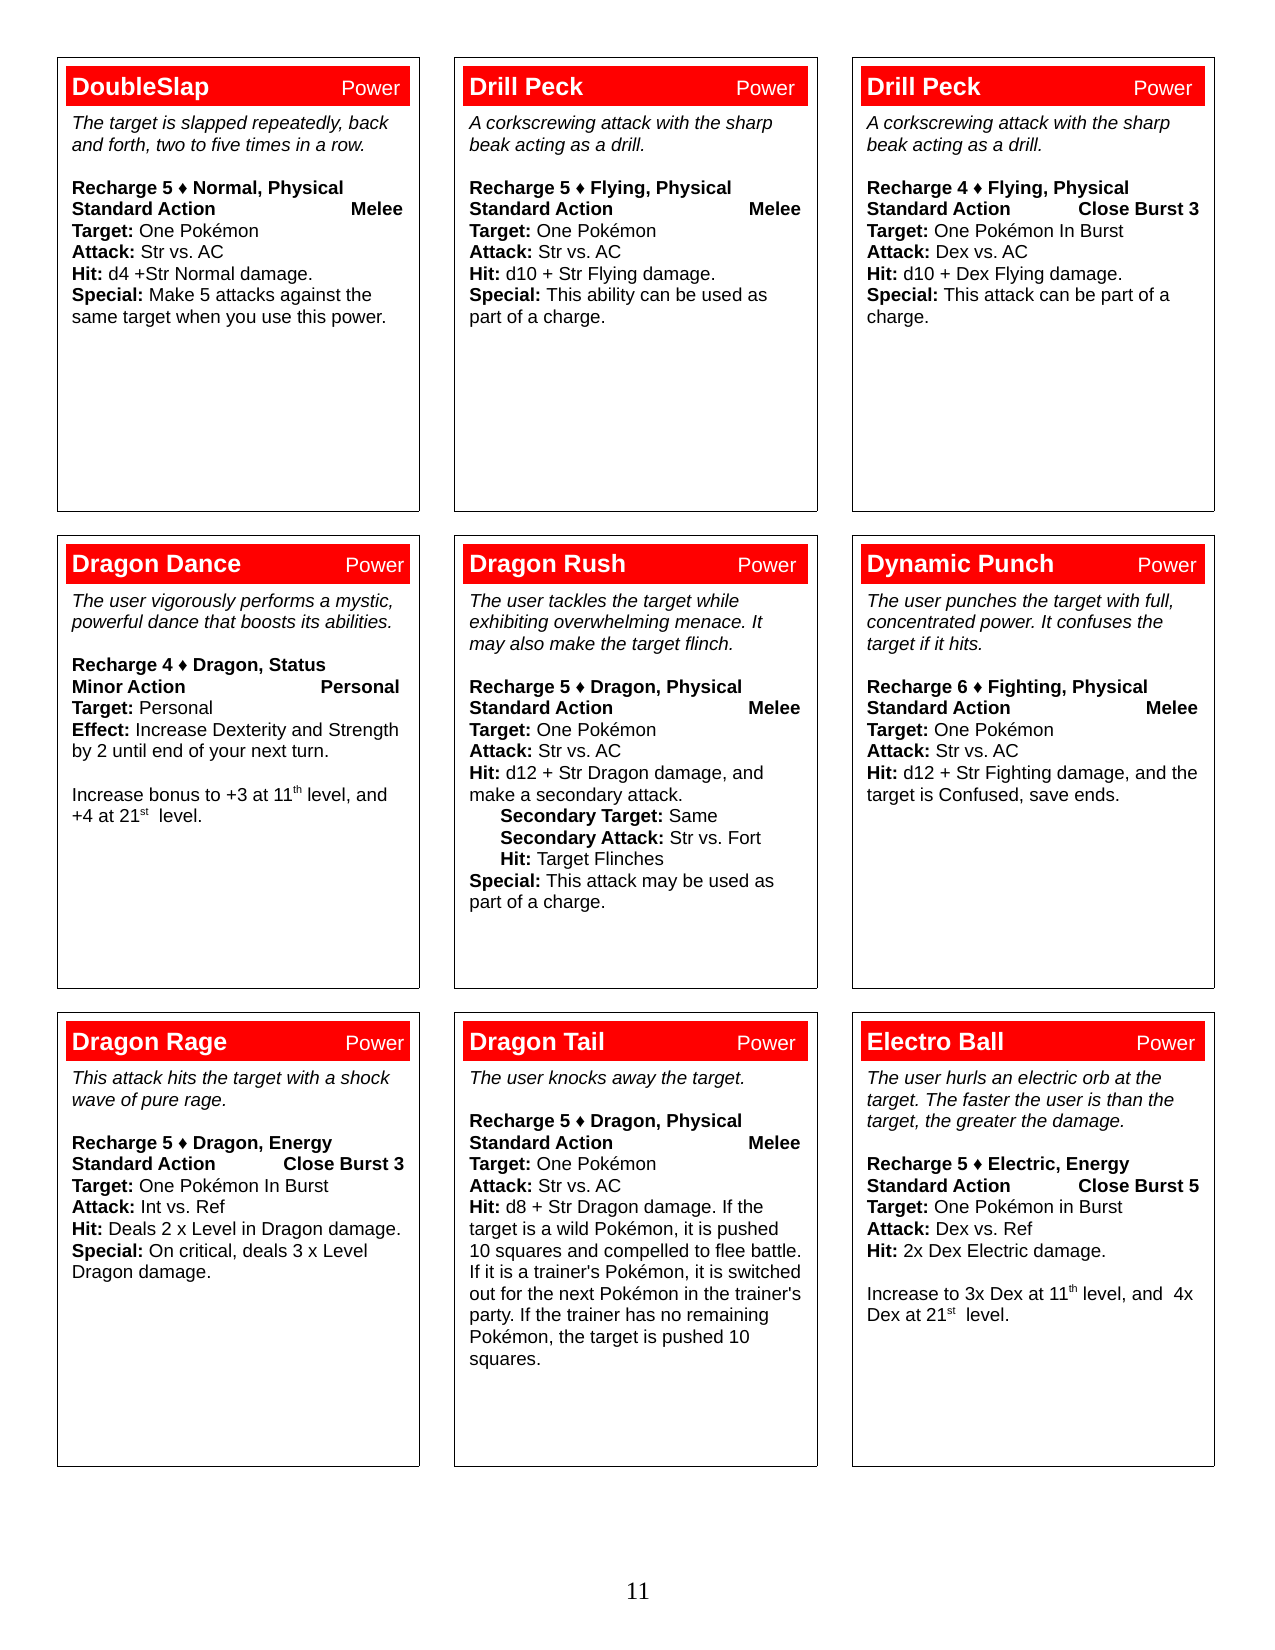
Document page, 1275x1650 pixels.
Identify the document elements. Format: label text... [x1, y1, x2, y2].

table_header DoubleSlap Power [66, 66, 410, 106]
table_header Drill Peck Power [861, 66, 1205, 106]
table_header Dynamic Punch Power [861, 544, 1205, 584]
table_header Dragon Rage Power [66, 1021, 410, 1061]
table_cell A corkscrewing attack with the sharp beak acting as a drill. Recharge 4 ♦ Flying, Physical Standard Action Close Burst 3 Target: One Pokémon In Burst Attack: Dex vs. AC Hit: d10 + Dex Flying damage. Special: This attack can be part of a charge. [861, 106, 1205, 333]
table_cell The user punches the target with full, concentrated power. It confuses the target if it hits. Recharge 6 ♦ Fighting, Physical Standard Action Melee Target: One Pokémon Attack: Str vs. AC Hit: d12 + Str Fighting damage, and the target is Confused, save ends. [861, 584, 1205, 811]
table_header Drill Peck Power [463, 66, 808, 106]
table_cell The target is slapped repeatedly, back and forth, two to five times in a row. Recharge 5 ♦ Normal, Physical Standard Action Melee Target: One Pokémon Attack: Str vs. AC Hit: d4 +Str Normal damage. Special: Make 5 attacks against the same target when you use this power. [66, 106, 410, 333]
table_cell This attack hits the target with a shock wave of pure rage. Recharge 5 ♦ Dragon, Energy Standard Action Close Burst 3 Target: One Pokémon In Burst Attack: Int vs. Ref Hit: Deals 2 x Level in Dragon damage. Special: On critical, deals 3 x Level Dragon damage. [66, 1061, 410, 1288]
table_cell The user knocks away the target. Recharge 5 ♦ Dragon, Physical Standard Action Melee Target: One Pokémon Attack: Str vs. AC Hit: d8 + Str Dragon damage. If the target is a wild Pokémon, it is pushed 10 squares and compelled to flee battle. If it is a trainer's Pokémon, it is switched out for the next Pokémon in the trainer's party. If the trainer has no remaining Pokémon, the target is pushed 10 squares. [463, 1061, 808, 1374]
table_header Dragon Rush Power [463, 544, 808, 584]
table_cell The user vigorously performs a mystic, powerful dance that boosts its abilities. Recharge 4 ♦ Dragon, Status Minor Action Personal Target: Personal Effect: Increase Dexterity and Strength by 2 until end of your next turn. Increase bonus to +3 at 11th level, and +4 at 21st level. [66, 584, 410, 832]
table_header Dragon Dance Power [66, 544, 410, 584]
table_cell A corkscrewing attack with the sharp beak acting as a drill. Recharge 5 ♦ Flying, Physical Standard Action Melee Target: One Pokémon Attack: Str vs. AC Hit: d10 + Str Flying damage. Special: This ability can be used as part of a charge. [463, 106, 808, 333]
table_cell The user tackles the target while exhibiting overwhelming menace. It may also make the target flinch. Recharge 5 ♦ Dragon, Physical Standard Action Melee Target: One Pokémon Attack: Str vs. AC Hit: d12 + Str Dragon damage, and make a secondary attack. Secondary Target: Same Secondary Attack: Str vs. Fort Hit: Target Flinches Special: This attack may be used as part of a charge. [463, 584, 808, 918]
table_header Dragon Tail Power [463, 1021, 808, 1061]
table_header Electro Ball Power [861, 1021, 1205, 1061]
table_cell The user hurls an electric orb at the target. The faster the user is than the target, the greater the damage. Recharge 5 ♦ Electric, Energy Standard Action Close Burst 5 Target: One Pokémon in Burst Attack: Dex vs. Ref Hit: 2x Dex Electric damage. Increase to 3x Dex at 11th level, and 4x Dex at 21st level. [861, 1061, 1205, 1331]
